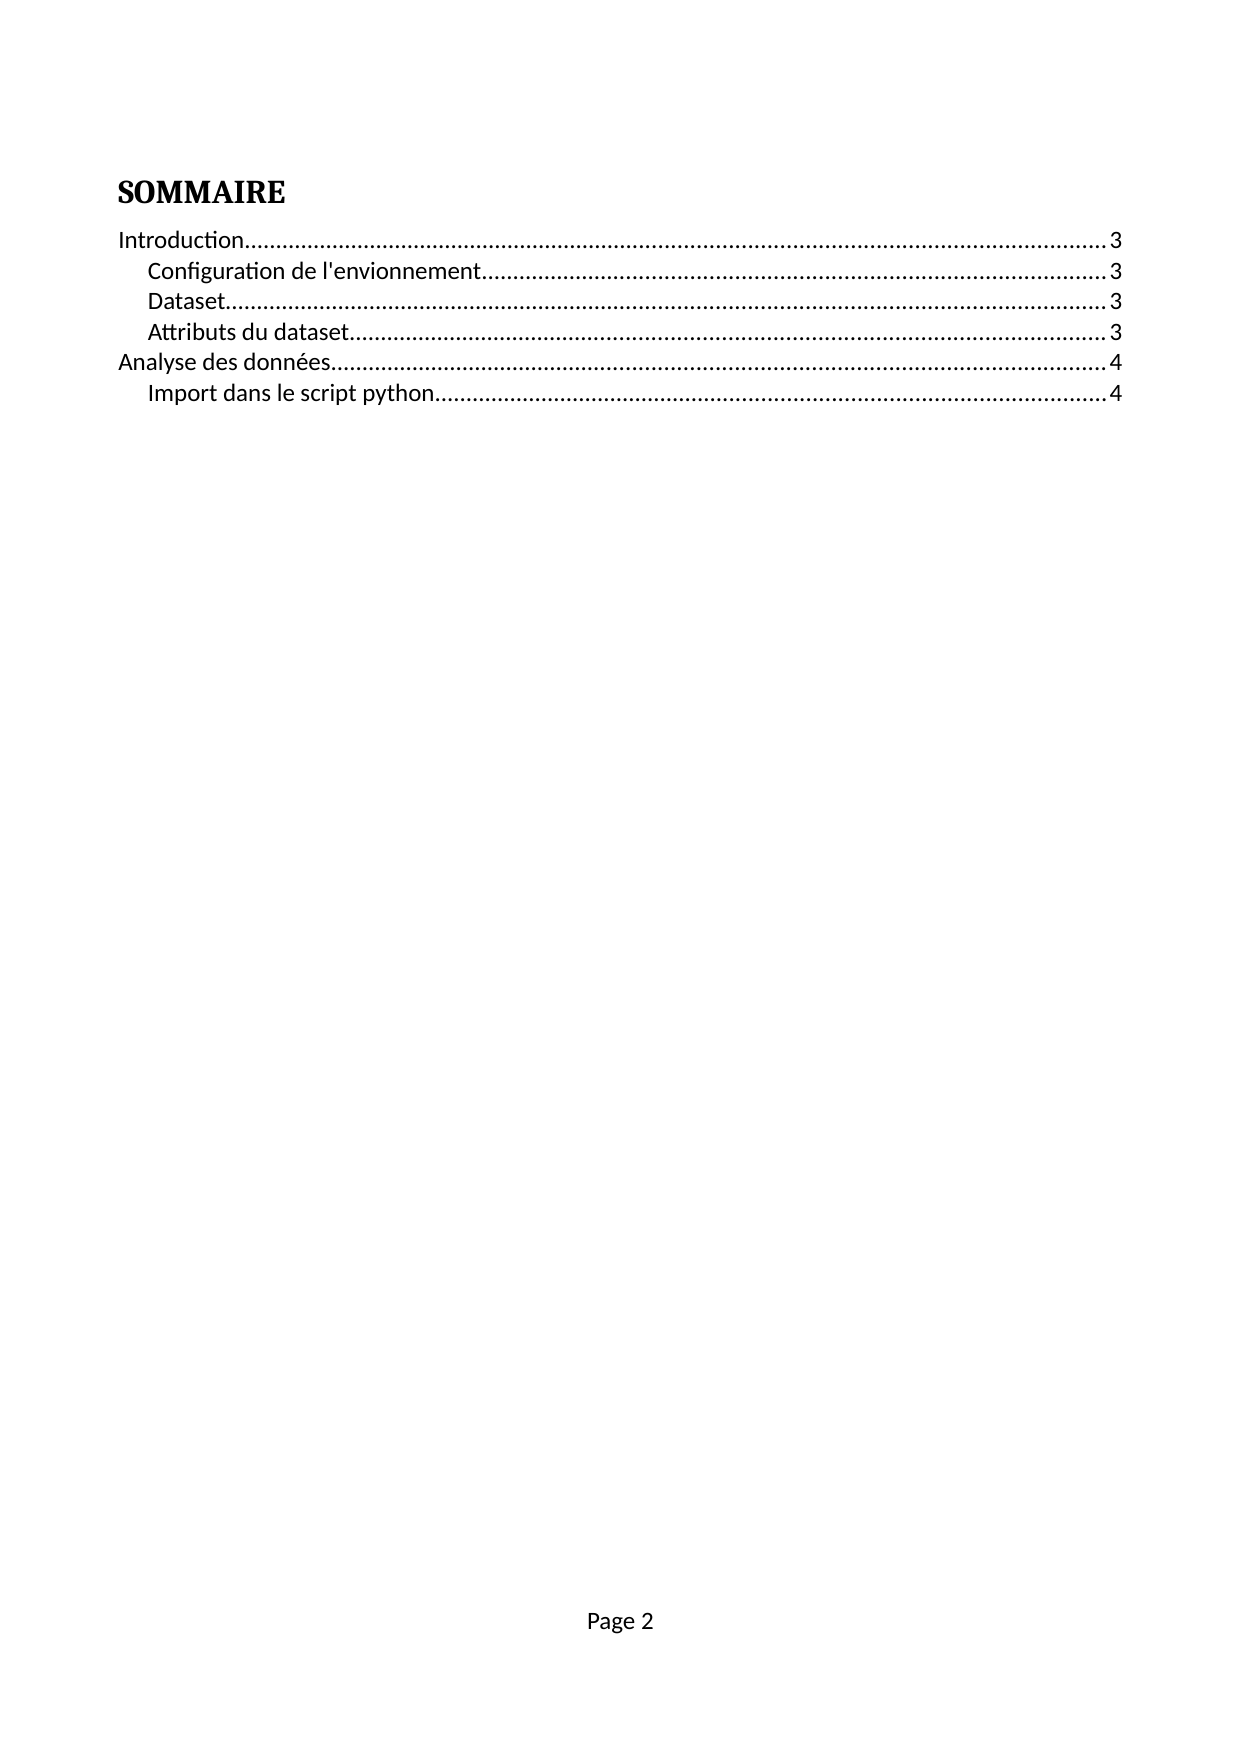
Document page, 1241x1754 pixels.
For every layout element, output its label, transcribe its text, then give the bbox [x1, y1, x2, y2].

text Analyse des données 4 [118, 347, 1122, 377]
text Dataset 3 [148, 286, 1122, 316]
subtitle Sommaire [118, 174, 1122, 212]
text Attributs du dataset 3 [148, 316, 1122, 347]
text Configuration de l'envionnement 3 [148, 255, 1122, 286]
text Introduction 3 [118, 224, 1122, 255]
text Import dans le script python 4 [148, 377, 1122, 408]
